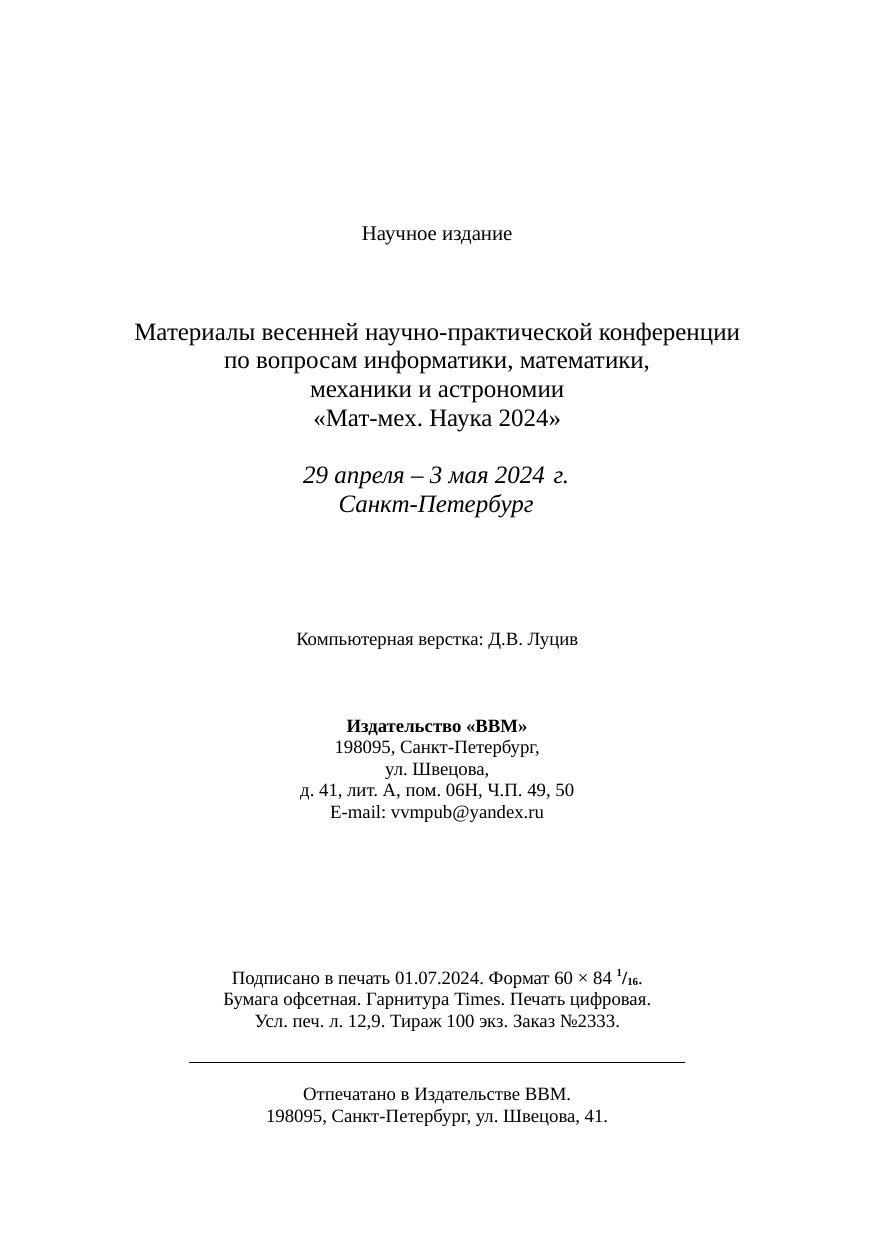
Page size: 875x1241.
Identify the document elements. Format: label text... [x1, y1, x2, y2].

text Материалы весенней научно-практической конференции по вопросам информатики, математики, механики и астрономии «Мат-мех. Наука 2024» [100, 317, 774, 432]
text Усл. печ. л. 12,9. Тираж 100 экз. Заказ №2333. [100, 1010, 774, 1031]
text Бумага офсетная. Гарнитура Times. Печать цифровая. [100, 988, 774, 1010]
text E-mail: vvmpub@yandex.ru [100, 801, 774, 822]
text Отпечатано в Издательстве ВВМ. [189, 1083, 685, 1105]
text Санкт-Петербург [100, 489, 774, 518]
text 29 апреля – 3 мая 2024 г. [100, 460, 774, 489]
text 198095, Санкт-Петербург, ул. Швецова, 41. [189, 1105, 685, 1126]
text д. 41, лит. А, пом. 06Н, Ч.П. 49, 50 [100, 779, 774, 801]
text ул. Швецова, [100, 758, 774, 779]
text Подписано в печать 01.07.2024. Формат 60 × 84 1/16. [100, 967, 774, 988]
text Компьютерная верстка: Д.В. Луцив [100, 628, 774, 650]
text 198095, Санкт-Петербург, [100, 736, 774, 758]
text Издательство «ВВМ» [100, 714, 774, 736]
text Научное издание [100, 221, 774, 245]
